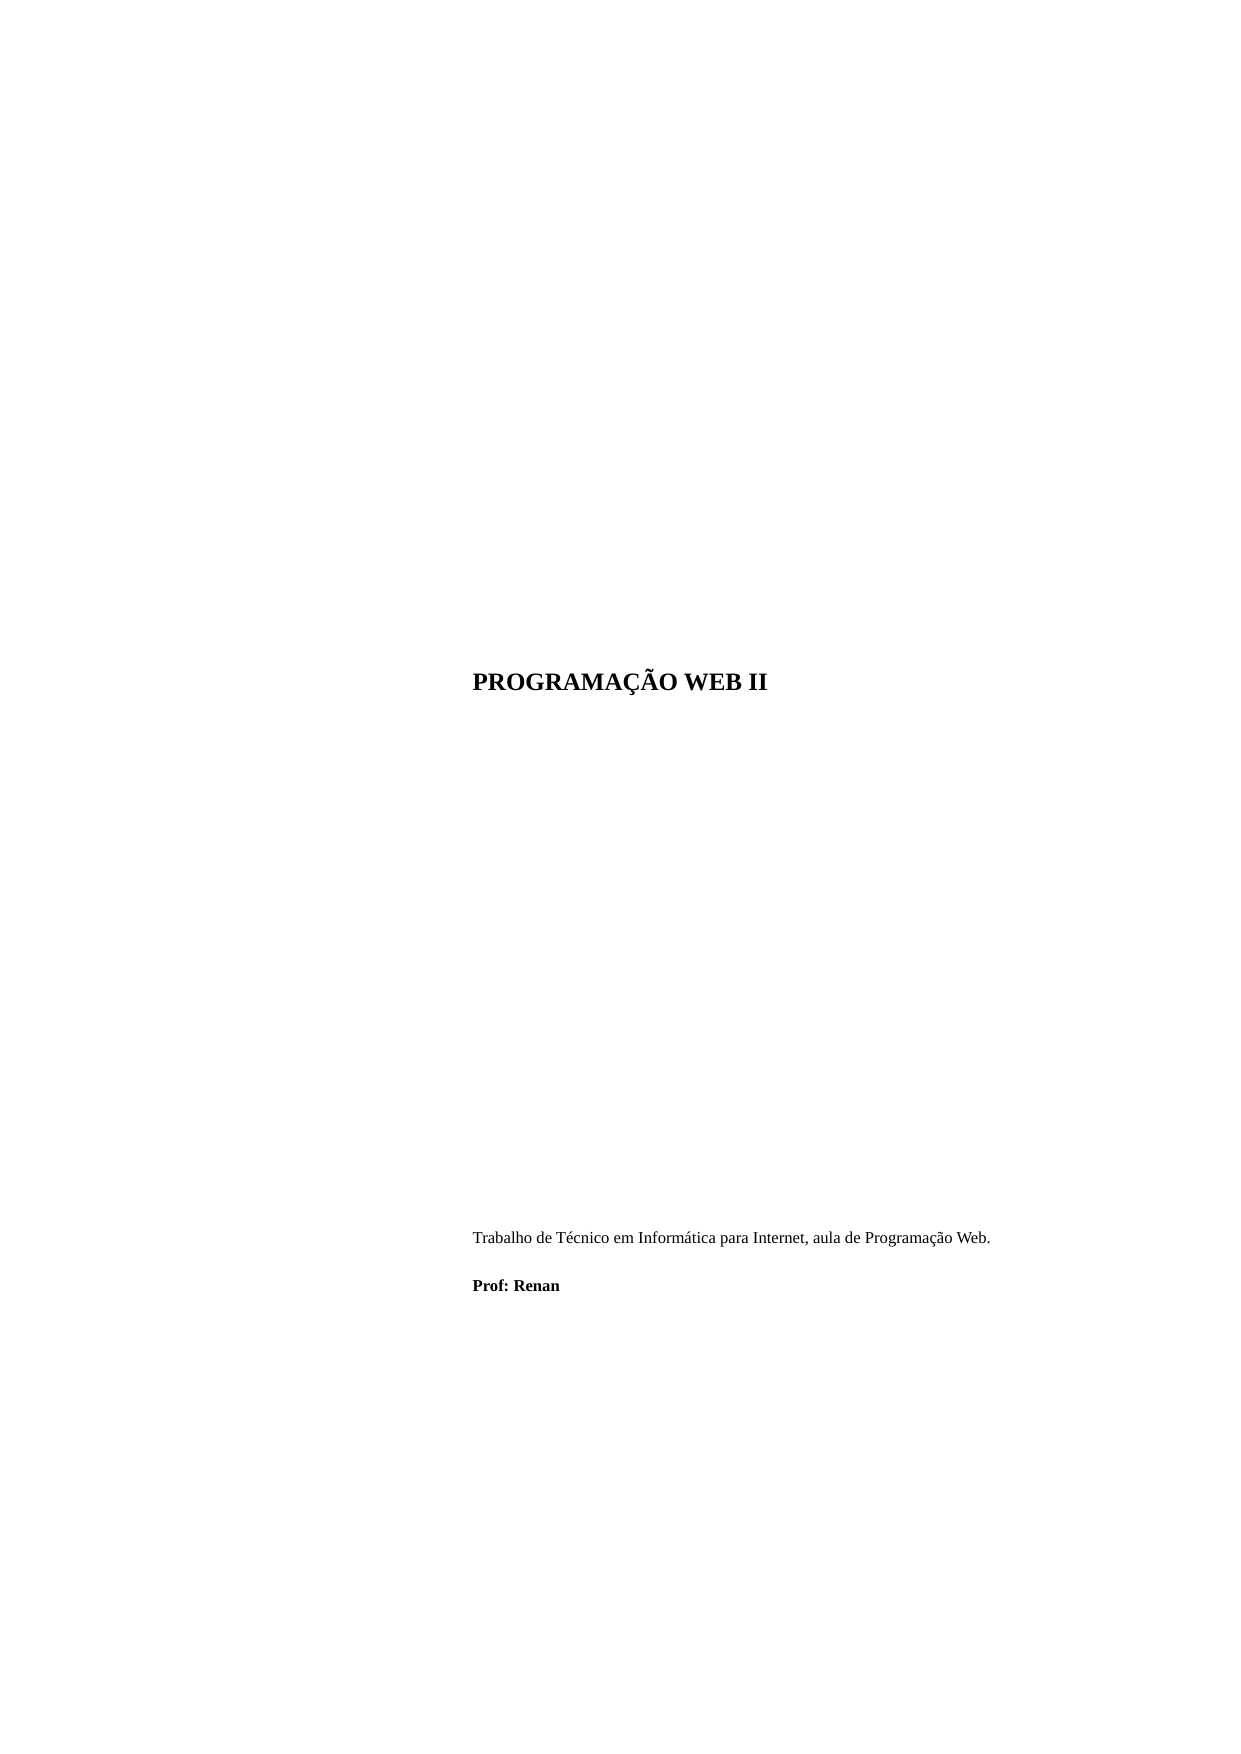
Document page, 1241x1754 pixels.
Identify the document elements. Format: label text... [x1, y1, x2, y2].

text Trabalho de Técnico em Informática para Internet, aula de Programação Web. [177, 1228, 1063, 1247]
subtitle Prof: Renan [177, 1276, 1063, 1295]
subtitle PROGRAMAÇÃO WEB II [177, 667, 1063, 696]
